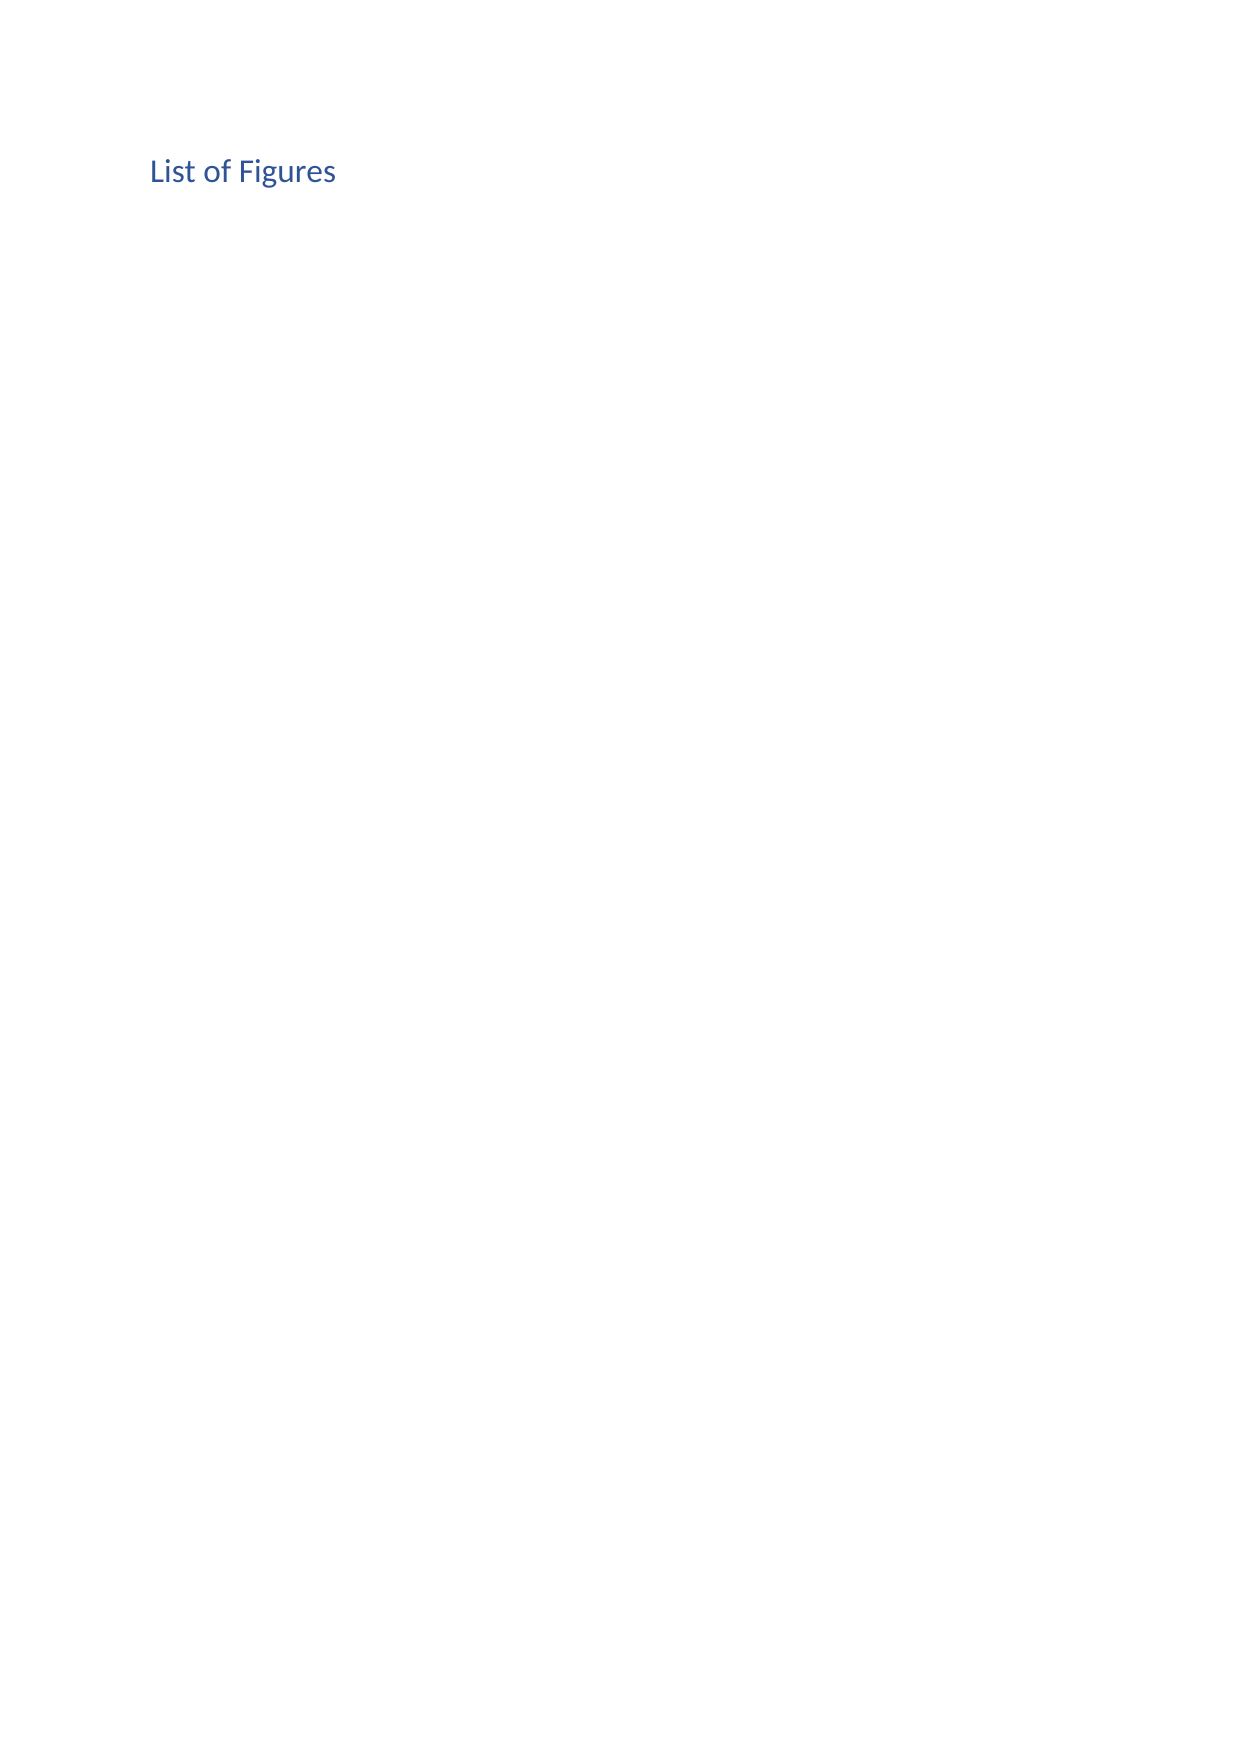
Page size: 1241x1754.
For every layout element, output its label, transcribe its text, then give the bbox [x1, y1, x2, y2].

subtitle List of Figures [150, 150, 1090, 191]
